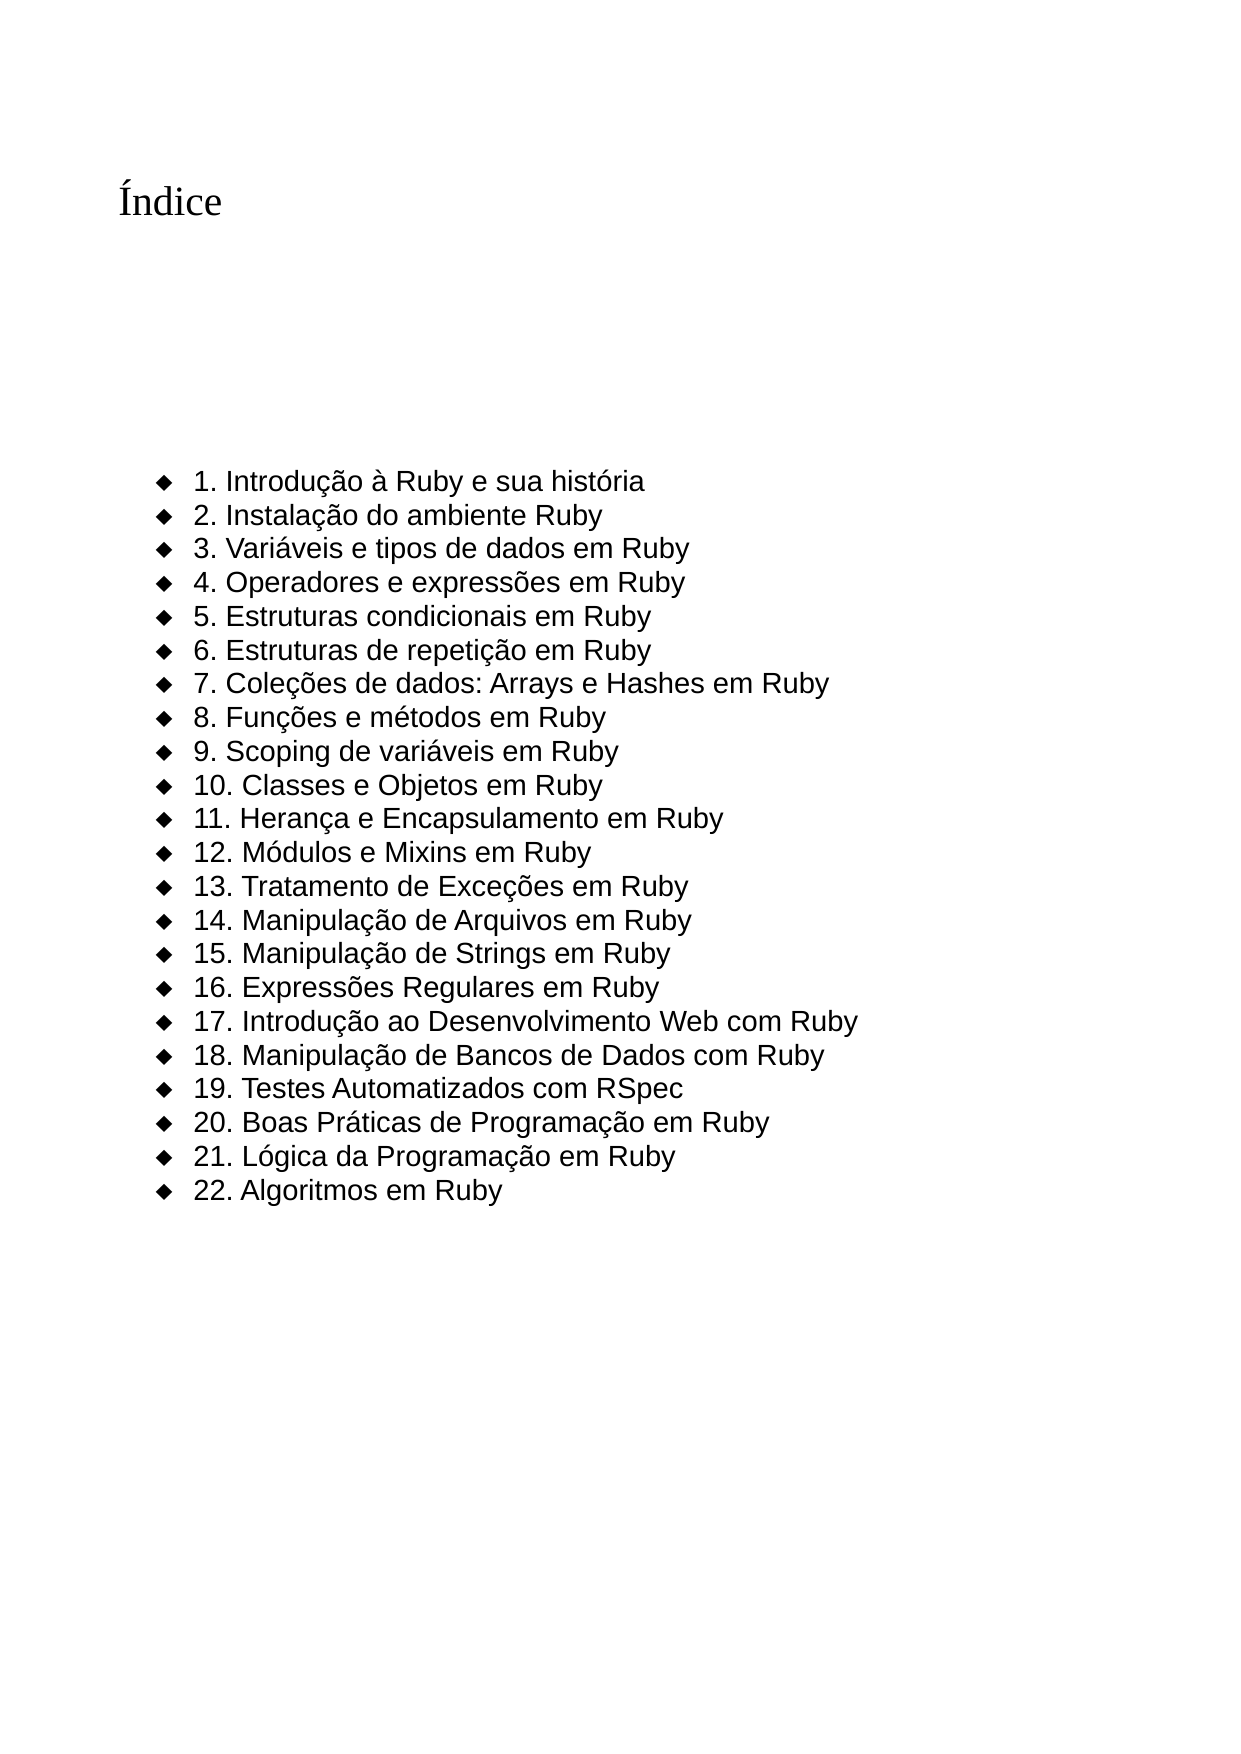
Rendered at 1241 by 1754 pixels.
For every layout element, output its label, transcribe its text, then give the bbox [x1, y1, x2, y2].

list 2. Instalação do ambiente Ruby [156, 498, 1122, 531]
list 5. Estruturas condicionais em Ruby [156, 599, 1122, 633]
list 19. Testes Automatizados com RSpec [156, 1071, 1122, 1105]
list 21. Lógica da Programação em Ruby [156, 1139, 1122, 1173]
list 20. Boas Práticas de Programação em Ruby [156, 1105, 1122, 1139]
list 13. Tratamento de Exceções em Ruby [156, 869, 1122, 903]
list 7. Coleções de dados: Arrays e Hashes em Ruby [156, 666, 1122, 700]
text Índice [118, 176, 1122, 224]
list 11. Herança e Encapsulamento em Ruby [156, 801, 1122, 835]
list 1. Introdução à Ruby e sua história [156, 464, 1122, 498]
list 8. Funções e métodos em Ruby [156, 700, 1122, 734]
list 9. Scoping de variáveis em Ruby [156, 734, 1122, 768]
list 12. Módulos e Mixins em Ruby [156, 835, 1122, 869]
list 16. Expressões Regulares em Ruby [156, 970, 1122, 1004]
list 15. Manipulação de Strings em Ruby [156, 936, 1122, 970]
list 17. Introdução ao Desenvolvimento Web com Ruby [156, 1004, 1122, 1038]
list 3. Variáveis e tipos de dados em Ruby [156, 531, 1122, 565]
list 6. Estruturas de repetição em Ruby [156, 633, 1122, 666]
list 4. Operadores e expressões em Ruby [156, 565, 1122, 599]
list 22. Algoritmos em Ruby [156, 1173, 1122, 1206]
list 14. Manipulação de Arquivos em Ruby [156, 903, 1122, 936]
list 10. Classes e Objetos em Ruby [156, 768, 1122, 801]
list 18. Manipulação de Bancos de Dados com Ruby [156, 1038, 1122, 1071]
